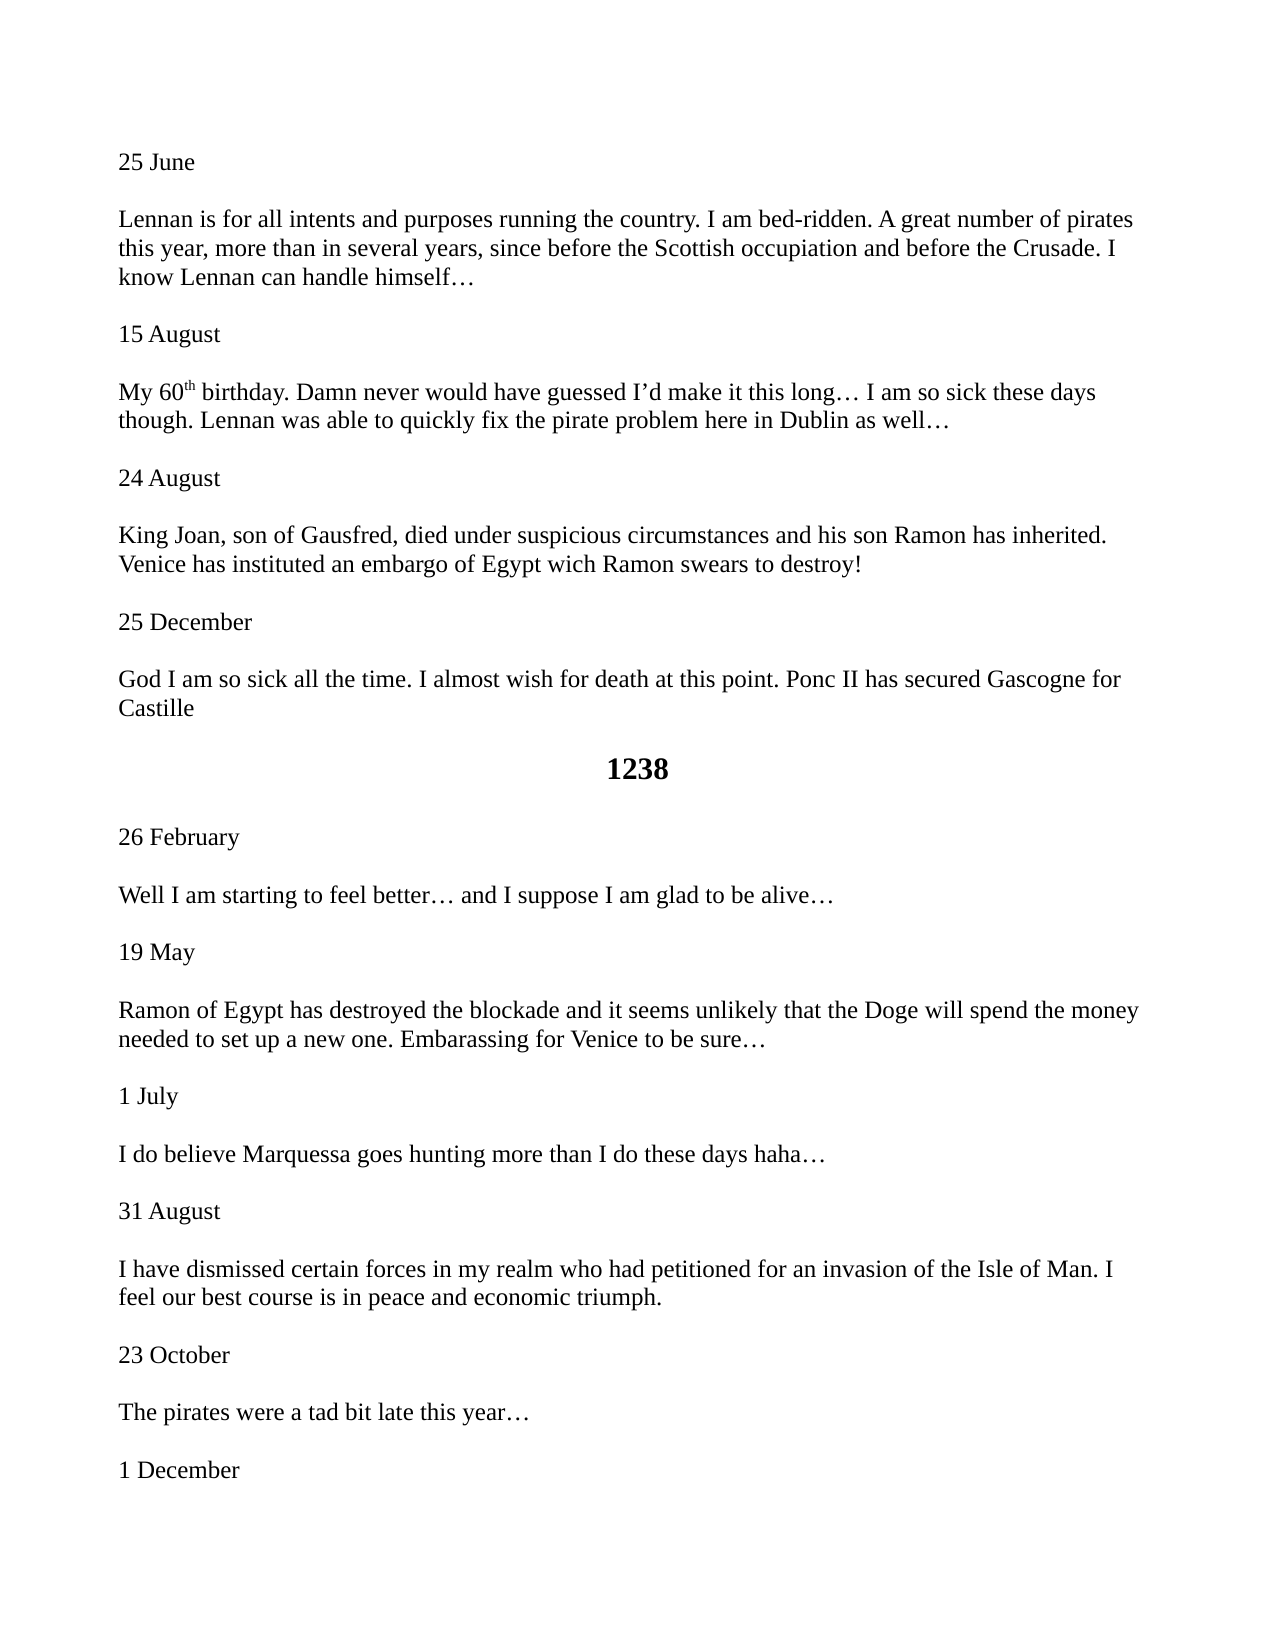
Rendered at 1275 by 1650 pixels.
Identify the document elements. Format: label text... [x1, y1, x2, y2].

text 1 December [118, 1455, 1157, 1484]
text King Joan, son of Gausfred, died under suspicious circumstances and his son Ramon has inherited. Venice has instituted an embargo of Egypt wich Ramon swears to destroy! [118, 521, 1157, 578]
text 23 October [118, 1340, 1157, 1369]
text Lennan is for all intents and purposes running the country. I am bed-ridden. A great number of pirates this year, more than in several years, since before the Scottish occupiation and before the Crusade. I know Lennan can handle himself… [118, 204, 1157, 291]
text 25 June [118, 147, 1157, 176]
text God I am so sick all the time. I almost wish for death at this point. Ponc II has secured Gascogne for Castille [118, 664, 1157, 722]
text 1 July [118, 1081, 1157, 1110]
text 31 August [118, 1196, 1157, 1225]
text The pirates were a tad bit late this year… [118, 1397, 1157, 1426]
text I do believe Marquessa goes hunting more than I do these days haha… [118, 1139, 1157, 1167]
text Well I am starting to feel better… and I suppose I am glad to be alive… [118, 880, 1157, 909]
text 19 May [118, 937, 1157, 966]
text 24 August [118, 463, 1157, 492]
text 1238 [118, 751, 1157, 787]
text Ramon of Egypt has destroyed the blockade and it seems unlikely that the Doge will spend the money needed to set up a new one. Embarassing for Venice to be sure… [118, 995, 1157, 1052]
text 15 August [118, 319, 1157, 348]
text 25 December [118, 607, 1157, 636]
text 26 February [118, 822, 1157, 851]
text I have dismissed certain forces in my realm who had petitioned for an invasion of the Isle of Man. I feel our best course is in peace and economic triumph. [118, 1254, 1157, 1311]
text My 60th birthday. Damn never would have guessed I’d make it this long… I am so sick these days though. Lennan was able to quickly fix the pirate problem here in Dublin as well… [118, 377, 1157, 434]
